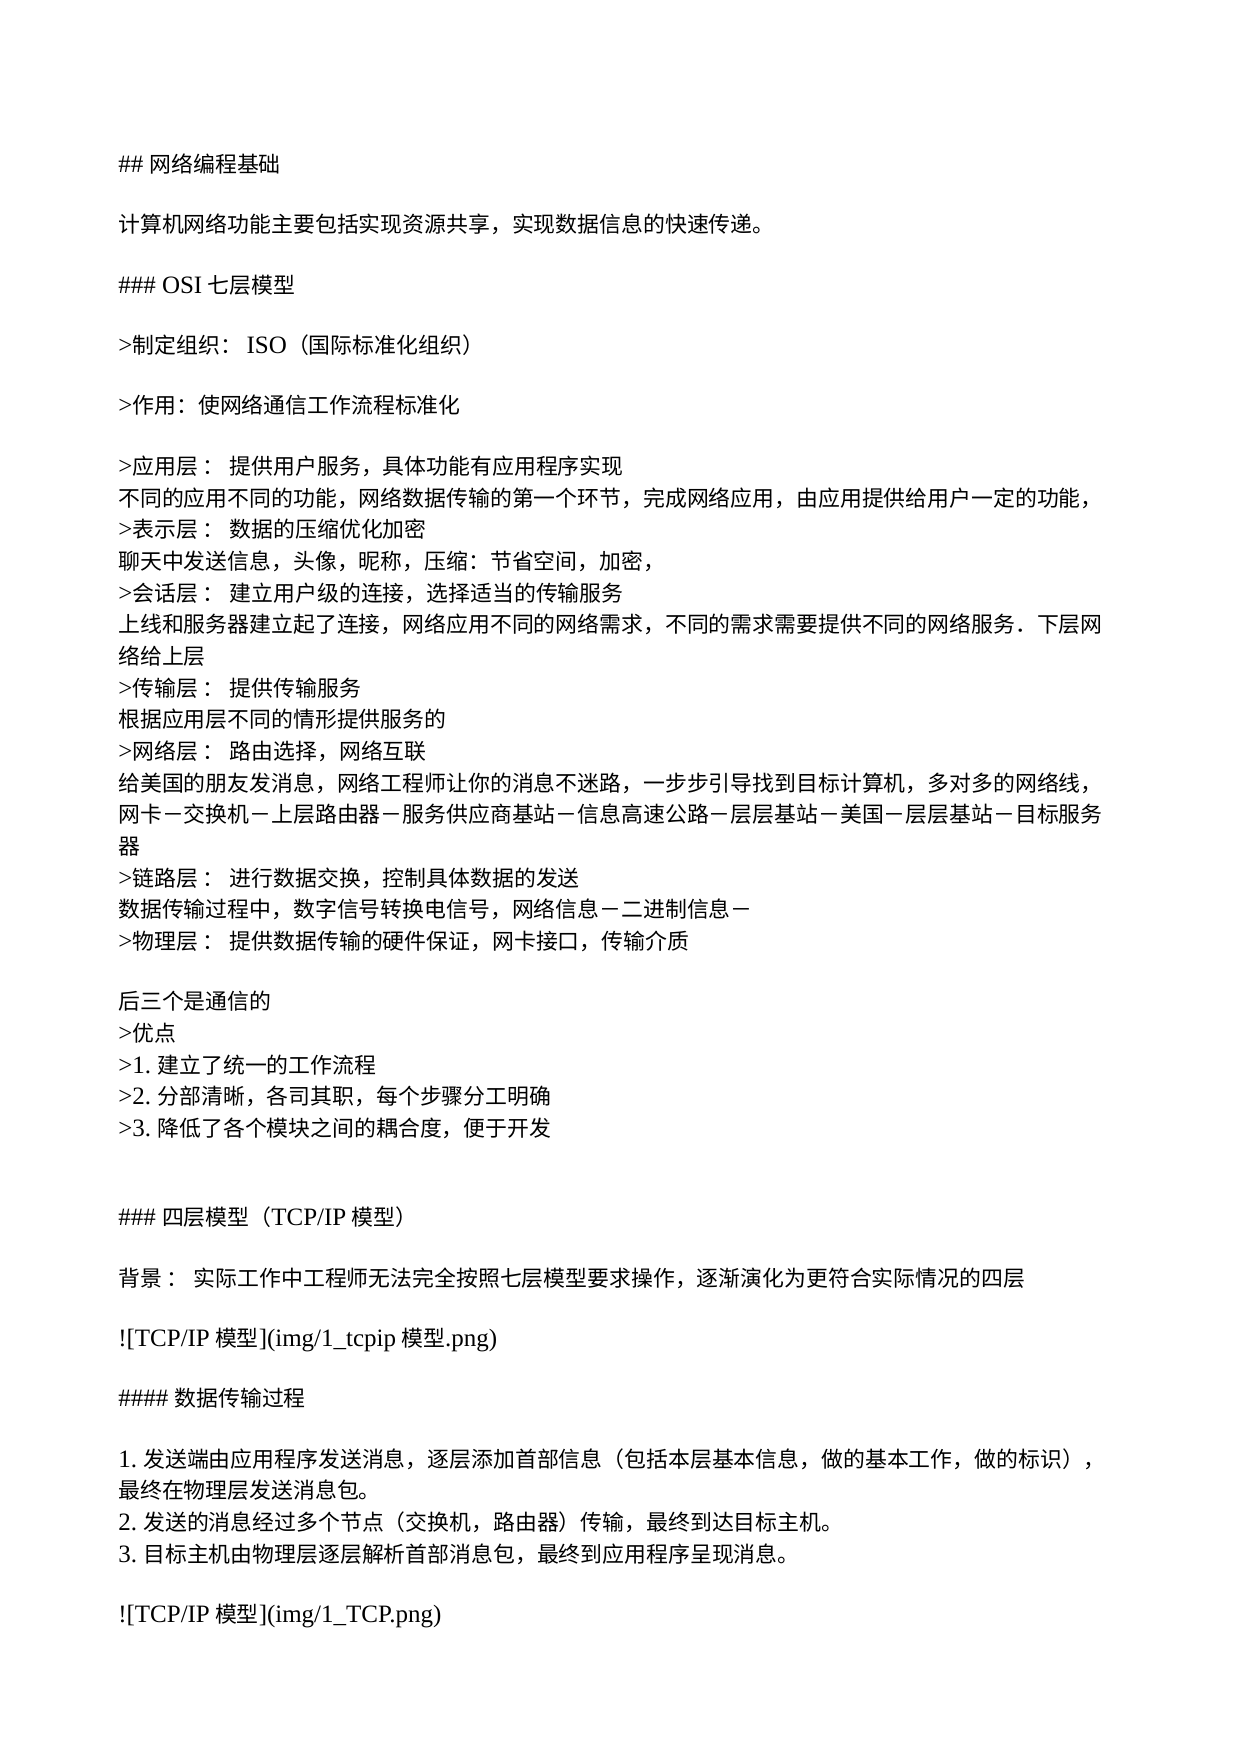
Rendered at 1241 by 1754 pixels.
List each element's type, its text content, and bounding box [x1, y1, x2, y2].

text 3. 目标主机由物理层逐层解析首部消息包，最终到应用程序呈现消息。 [118, 1537, 1122, 1568]
text >会话层 ： 建立用户级的连接，选择适当的传输服务 [118, 576, 1122, 607]
text >链路层 ： 进行数据交换，控制具体数据的发送 [118, 861, 1122, 892]
text >3. 降低了各个模块之间的耦合度，便于开发 [118, 1111, 1122, 1143]
text >1. 建立了统一的工作流程 [118, 1048, 1122, 1079]
text >制定组织： ISO（国际标准化组织） [118, 328, 1122, 360]
text >优点 [118, 1016, 1122, 1048]
text >网络层 ： 路由选择，网络互联 [118, 734, 1122, 766]
text 上线和服务器建立起了连接，网络应用不同的网络需求，不同的需求需要提供不同的网络服务．下层网络给上层 [118, 607, 1122, 671]
text ### 四层模型（TCP/IP模型） [118, 1200, 1122, 1232]
text 1. 发送端由应用程序发送消息，逐层添加首部信息（包括本层基本信息，做的基本工作，做的标识），最终在物理层发送消息包。 [118, 1442, 1122, 1505]
text >传输层 ： 提供传输服务 [118, 671, 1122, 702]
text ![TCP/IP模型](img/1_TCP.png) [118, 1597, 1122, 1629]
text >表示层 ： 数据的压缩优化加密 [118, 512, 1122, 544]
text 2. 发送的消息经过多个节点（交换机，路由器）传输，最终到达目标主机。 [118, 1505, 1122, 1537]
text ## 网络编程基础 [118, 147, 1122, 178]
text 后三个是通信的 [118, 984, 1122, 1016]
text ### OSI七层模型 [118, 268, 1122, 299]
text #### 数据传输过程 [118, 1381, 1122, 1413]
text ![TCP/IP模型](img/1_tcpip模型.png) [118, 1321, 1122, 1353]
text >2. 分部清晰，各司其职，每个步骤分工明确 [118, 1079, 1122, 1111]
text 背景 ： 实际工作中工程师无法完全按照七层模型要求操作，逐渐演化为更符合实际情况的四层 [118, 1261, 1122, 1292]
text 数据传输过程中，数字信号转换电信号，网络信息－二进制信息－ [118, 892, 1122, 924]
text 给美国的朋友发消息，网络工程师让你的消息不迷路，一步步引导找到目标计算机，多对多的网络线，网卡－交换机－上层路由器－服务供应商基站－信息高速公路－层层基站－美国－层层基站－目标服务器 [118, 766, 1122, 861]
text >应用层 ： 提供用户服务，具体功能有应用程序实现 [118, 449, 1122, 481]
text 不同的应用不同的功能，网络数据传输的第一个环节，完成网络应用，由应用提供给用户一定的功能， [118, 481, 1122, 512]
text 聊天中发送信息，头像，昵称，压缩：节省空间，加密， [118, 544, 1122, 576]
text >作用：使网络通信工作流程标准化 [118, 388, 1122, 420]
text 根据应用层不同的情形提供服务的 [118, 702, 1122, 734]
text >物理层 ： 提供数据传输的硬件保证，网卡接口，传输介质 [118, 924, 1122, 956]
text 计算机网络功能主要包括实现资源共享，实现数据信息的快速传递。 [118, 207, 1122, 239]
